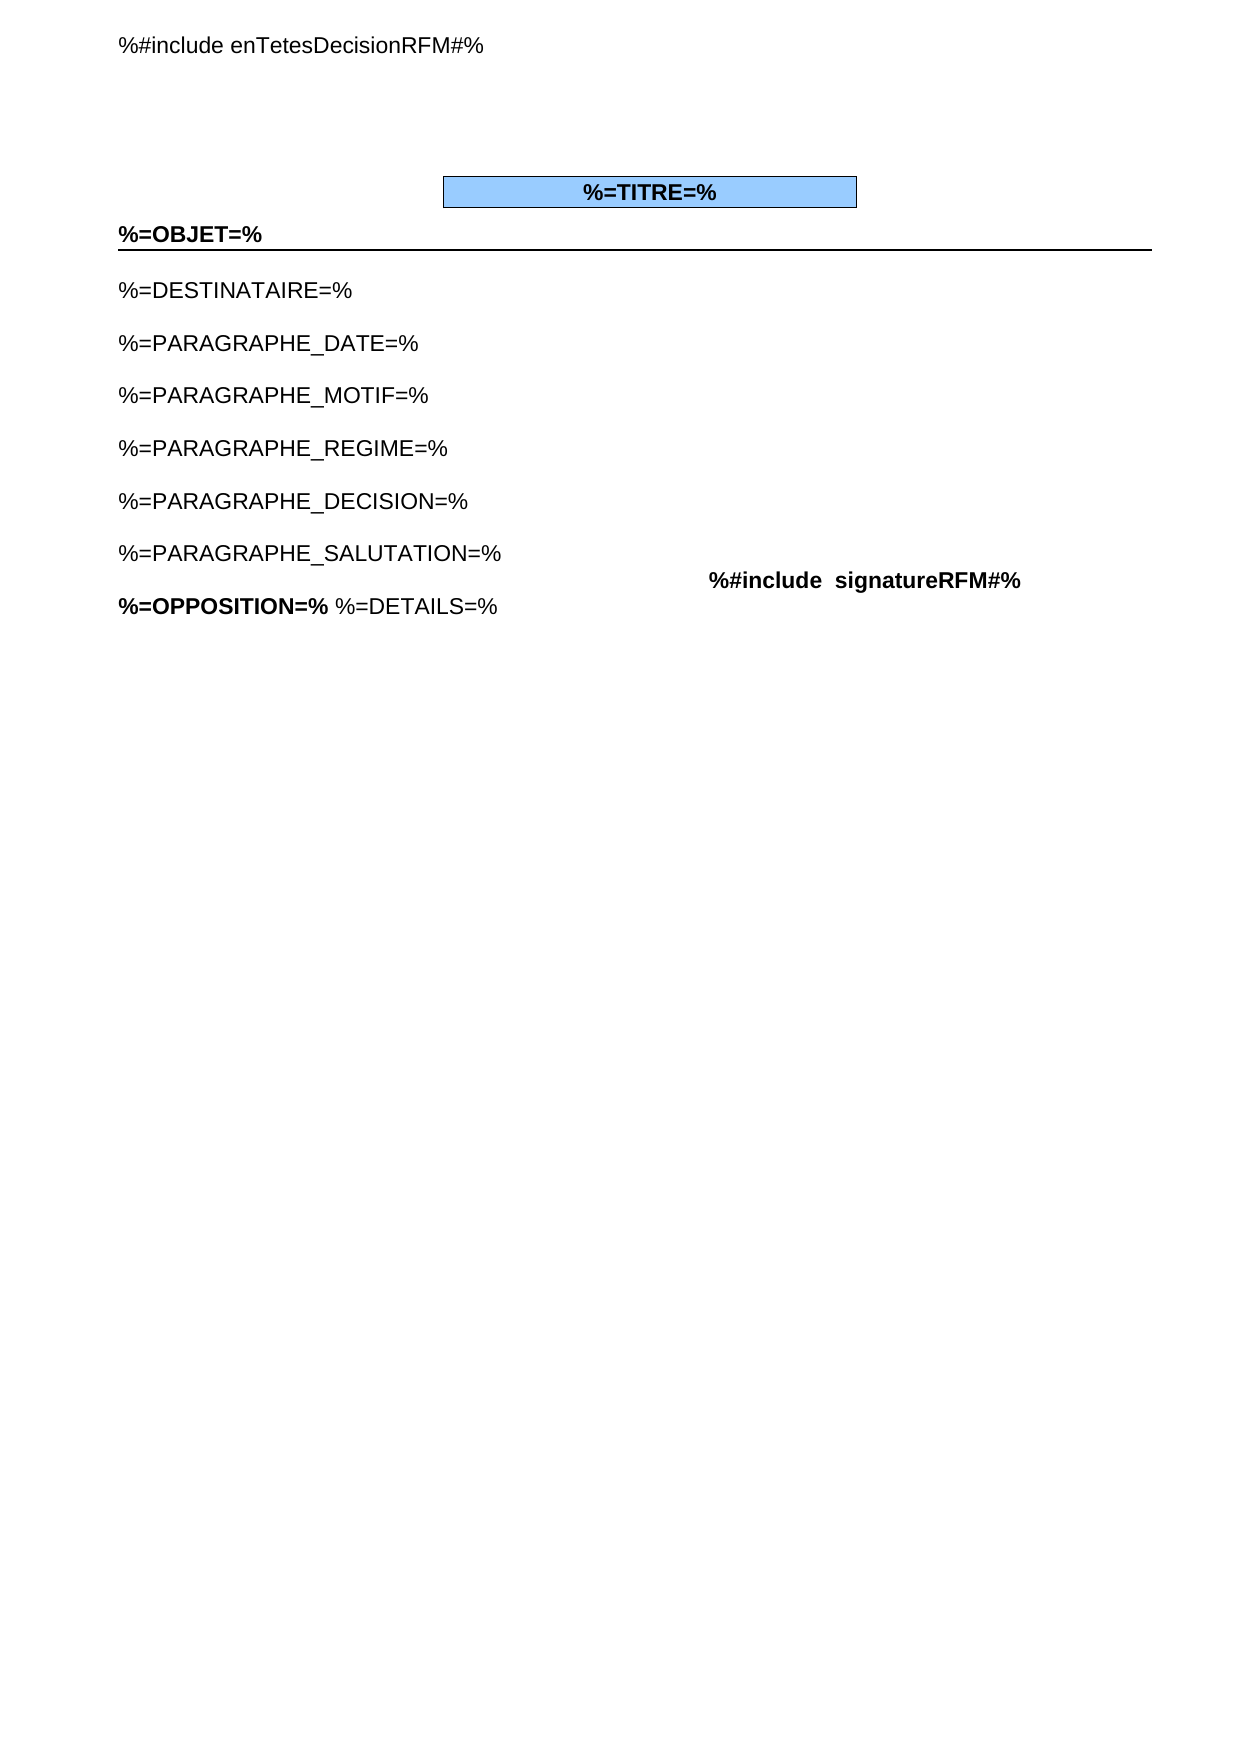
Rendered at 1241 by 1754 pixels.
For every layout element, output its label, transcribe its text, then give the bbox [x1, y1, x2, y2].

text %#include signatureRFM#% [118, 567, 1152, 593]
text %=OPPOSITION=% %=DETAILS=% [118, 593, 1152, 619]
text %=PARAGRAPHE_DECISION=% [118, 488, 1152, 514]
text %=PARAGRAPHE_SALUTATION=% [118, 540, 1152, 567]
text %=OBJET=% [118, 221, 1152, 249]
subtitle %=TITRE=% [444, 177, 856, 207]
text %=PARAGRAPHE_MOTIF=% [118, 382, 1152, 409]
text %=PARAGRAPHE_REGIME=% [118, 435, 1152, 461]
text %=DESTINATAIRE=% [118, 277, 1152, 303]
text %#include enTetesDecisionRFM#% [118, 32, 1152, 59]
text %=PARAGRAPHE_DATE=% [118, 329, 1152, 356]
